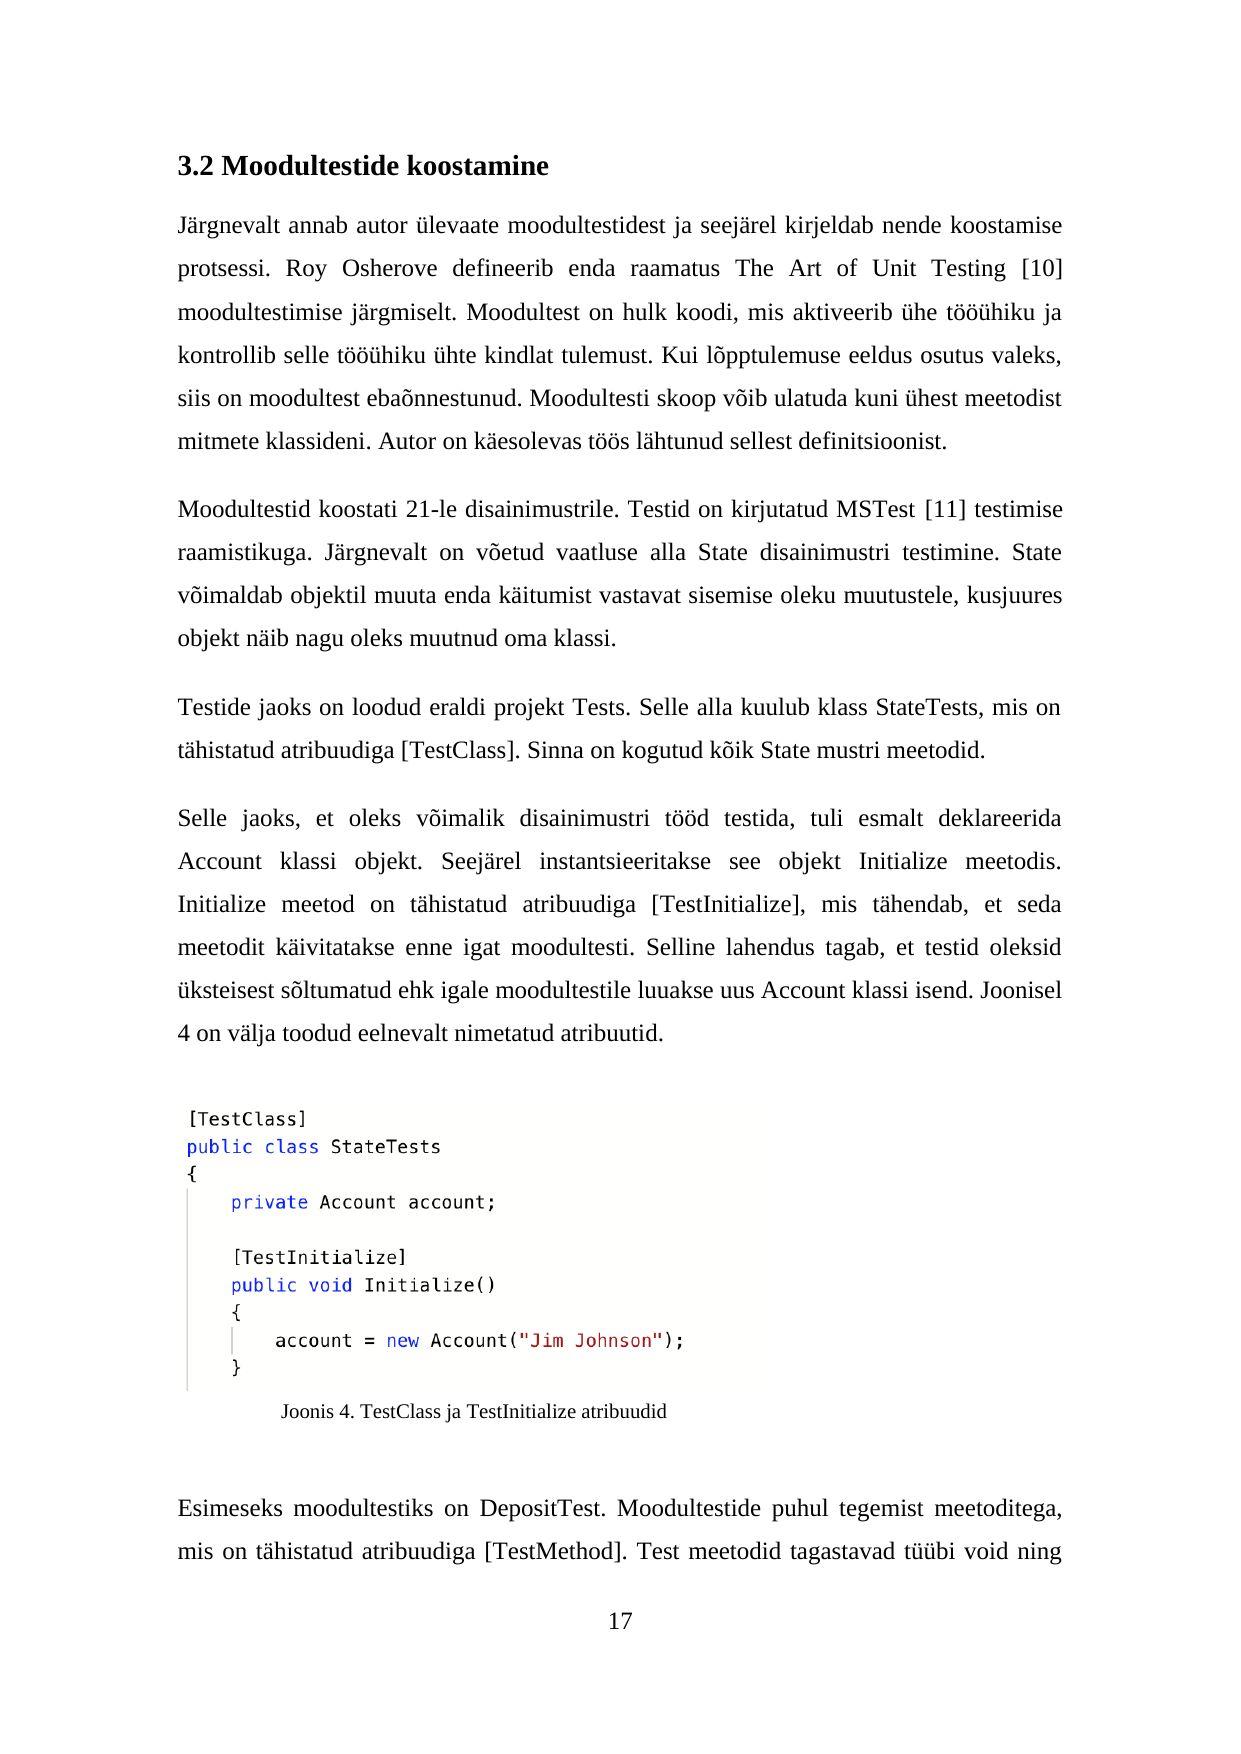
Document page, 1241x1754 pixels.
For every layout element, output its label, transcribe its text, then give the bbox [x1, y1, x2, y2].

text Esimeseks moodultestiks on DepositTest. Moodultestide puhul tegemist meetoditega, mis on tähistatud atribuudiga [TestMethod]. Test meetodid tagastavad tüübi void ning [177, 1493, 1063, 1565]
subtitle Moodultestide koostamine [177, 148, 1063, 181]
picture [177, 1099, 771, 1391]
text Moodultestid koostati 21-le disainimustrile. Testid on kirjutatud MSTest [11] testimise raamistikuga. Järgnevalt on võetud vaatluse alla State disainimustri testimine. State võimaldab objektil muuta enda käitumist vastavat sisemise oleku muutustele, kusjuures objekt näib nagu oleks muutnud oma klassi. [177, 494, 1063, 652]
text Selle jaoks, et oleks võimalik disainimustri tööd testida, tuli esmalt deklareerida Account klassi objekt. Seejärel instantsieeritakse see objekt Initialize meetodis. Initialize meetod on tähistatud atribuudiga [TestInitialize], mis tähendab, et seda meetodit käivitatakse enne igat moodultesti. Selline lahendus tagab, et testid oleksid üksteisest sõltumatud ehk igale moodultestile luuakse uus Account klassi isend. Joonisel 4 on välja toodud eelnevalt nimetatud atribuutid. [177, 803, 1063, 1047]
text Järgnevalt annab autor ülevaate moodultestidest ja seejärel kirjeldab nende koostamise protsessi. Roy Osherove defineerib enda raamatus The Art of Unit Testing [10] moodultestimise järgmiselt. Moodultest on hulk koodi, mis aktiveerib ühe tööühiku ja kontrollib selle tööühiku ühte kindlat tulemust. Kui lõpptulemuse eeldus osutus valeks, siis on moodultest ebaõnnestunud. Moodultesti skoop võib ulatuda kuni ühest meetodist mitmete klassideni. Autor on käesolevas töös lähtunud sellest definitsioonist. [177, 210, 1063, 455]
text Joonis 4. TestClass ja TestInitialize atribuudid [177, 1391, 771, 1423]
text Testide jaoks on loodud eraldi projekt Tests. Selle alla kuulub klass StateTests, mis on tähistatud atribuudiga [TestClass]. Sinna on kogutud kõik State mustri meetodid. [177, 692, 1063, 763]
